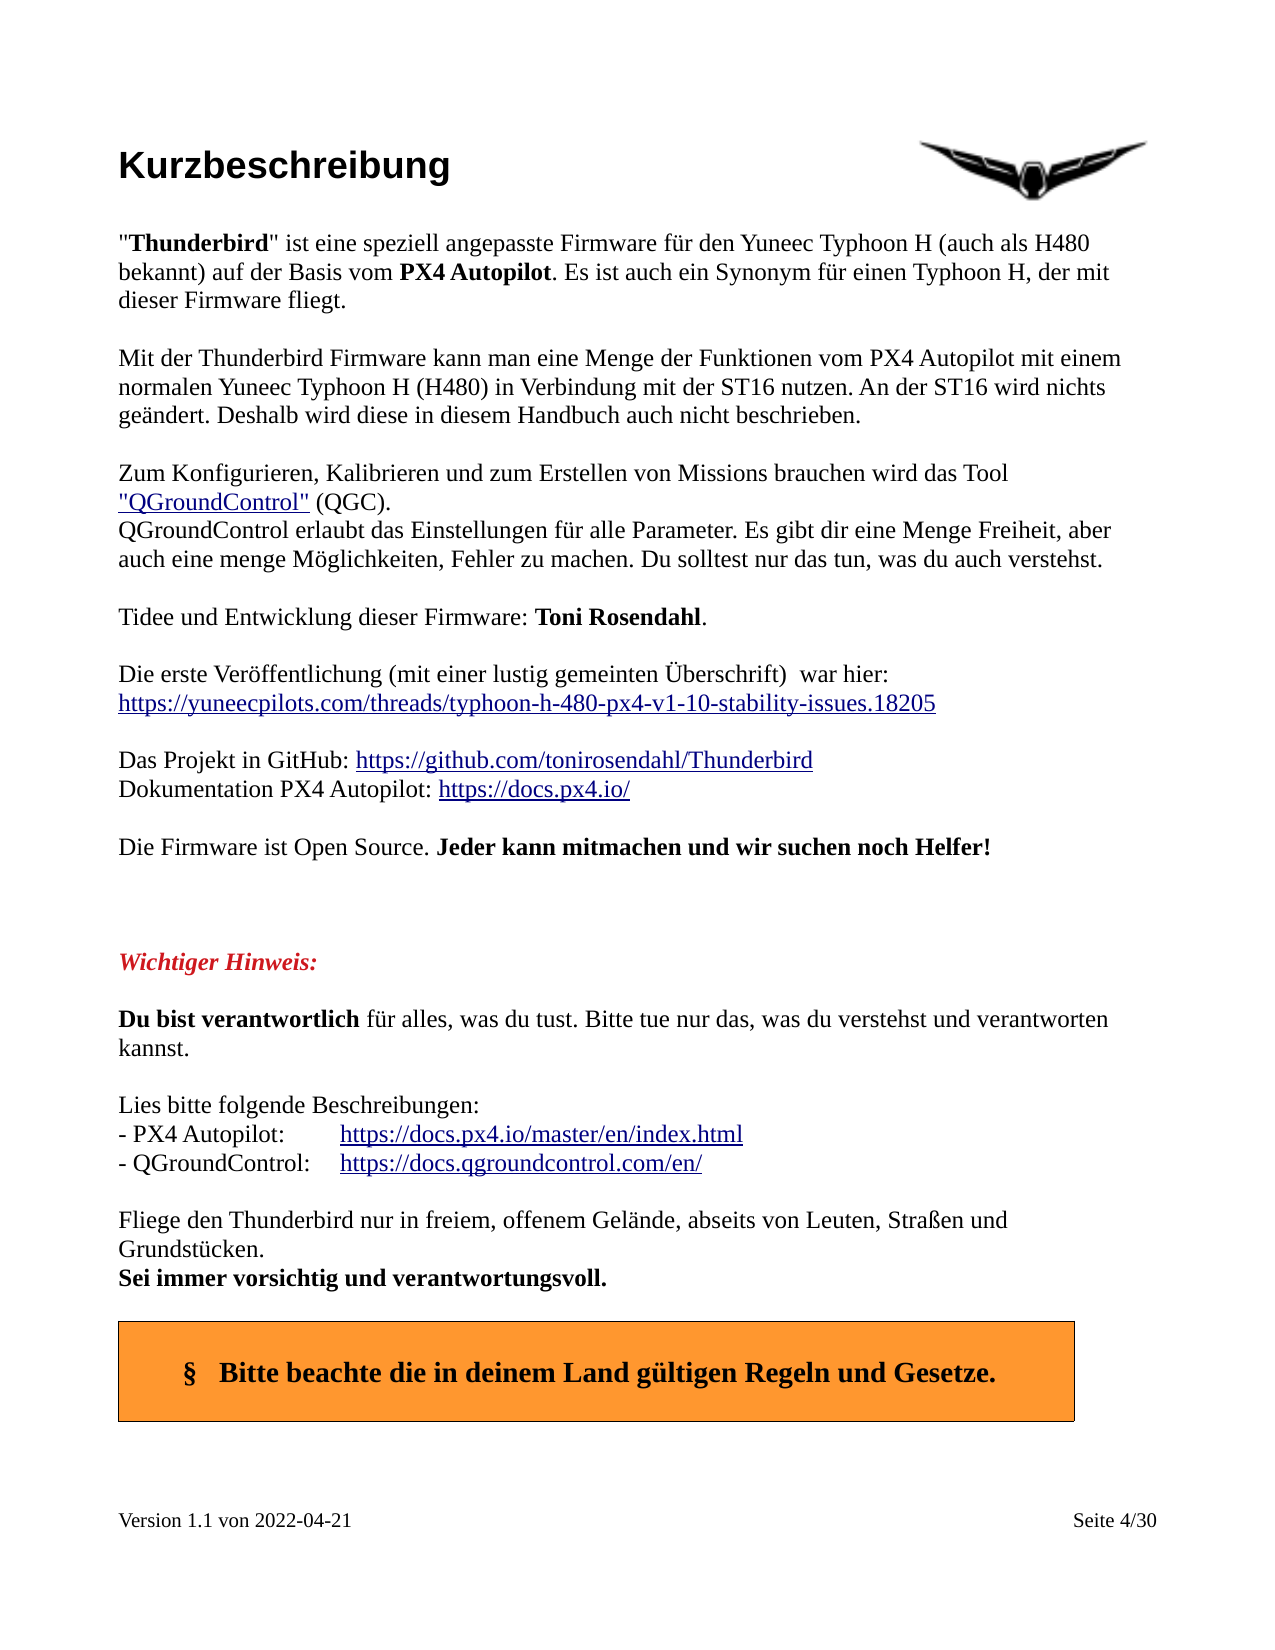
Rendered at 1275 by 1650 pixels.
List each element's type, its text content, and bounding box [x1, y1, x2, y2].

text QGroundControl erlaubt das Einstellungen für alle Parameter. Es gibt dir eine Menge Freiheit, aber auch eine menge Möglichkeiten, Fehler zu machen. Du solltest nur das tun, was du auch verstehst. [118, 516, 1157, 573]
text Lies bitte folgende Beschreibungen: [118, 1091, 1157, 1119]
text Wichtiger Hinweis: [118, 947, 1157, 976]
subtitle Kurzbeschreibung [118, 143, 916, 187]
text https://yuneecpilots.com/threads/typhoon-h-480-px4-v1-10-stability-issues.18205 [118, 688, 1157, 717]
table_header § Bitte beachte die in deinem Land gültigen Regeln und Gesetze. [119, 1322, 1074, 1421]
text Tidee und Entwicklung dieser Firmware: Toni Rosendahl. [118, 602, 1157, 631]
text Mit der Thunderbird Firmware kann man eine Menge der Funktionen vom PX4 Autopilot mit einem normalen Yuneec Typhoon H (H480) in Verbindung mit der ST16 nutzen. An der ST16 wird nichts geändert. Deshalb wird diese in diesem Handbuch auch nicht beschrieben. [118, 343, 1157, 429]
text Sei immer vorsichtig und verantwortungsvoll. [118, 1263, 1157, 1292]
text Das Projekt in GitHub: https://github.com/tonirosendahl/Thunderbird [118, 746, 1157, 774]
text Die Firmware ist Open Source. Jeder kann mitmachen und wir suchen noch Helfer! [118, 832, 1157, 861]
text Die erste Veröffentlichung (mit einer lustig gemeinten Überschrift) war hier: [118, 659, 1157, 688]
text Fliege den Thunderbird nur in freiem, offenem Gelände, abseits von Leuten, Straßen und Grundstücken. [118, 1206, 1157, 1263]
text Du bist verantwortlich für alles, was du tust. Bitte tue nur das, was du verstehst und verantworten kannst. [118, 1004, 1157, 1062]
text Dokumentation PX4 Autopilot: https://docs.px4.io/ [118, 774, 1157, 803]
text - PX4 Autopilot: https://docs.px4.io/master/en/index.html [118, 1119, 1157, 1148]
text - QGroundControl: https://docs.qgroundcontrol.com/en/ [118, 1148, 1157, 1177]
picture [916, 137, 1150, 205]
text Zum Konfigurieren, Kalibrieren und zum Erstellen von Missions brauchen wird das Tool "QGroundControl" (QGC). [118, 458, 1157, 516]
text "Thunderbird" ist eine speziell angepasste Firmware für den Yuneec Typhoon H (auch als H480 bekannt) auf der Basis vom PX4 Autopilot. Es ist auch ein Synonym für einen Typhoon H, der mit dieser Firmware fliegt. [118, 228, 1157, 314]
